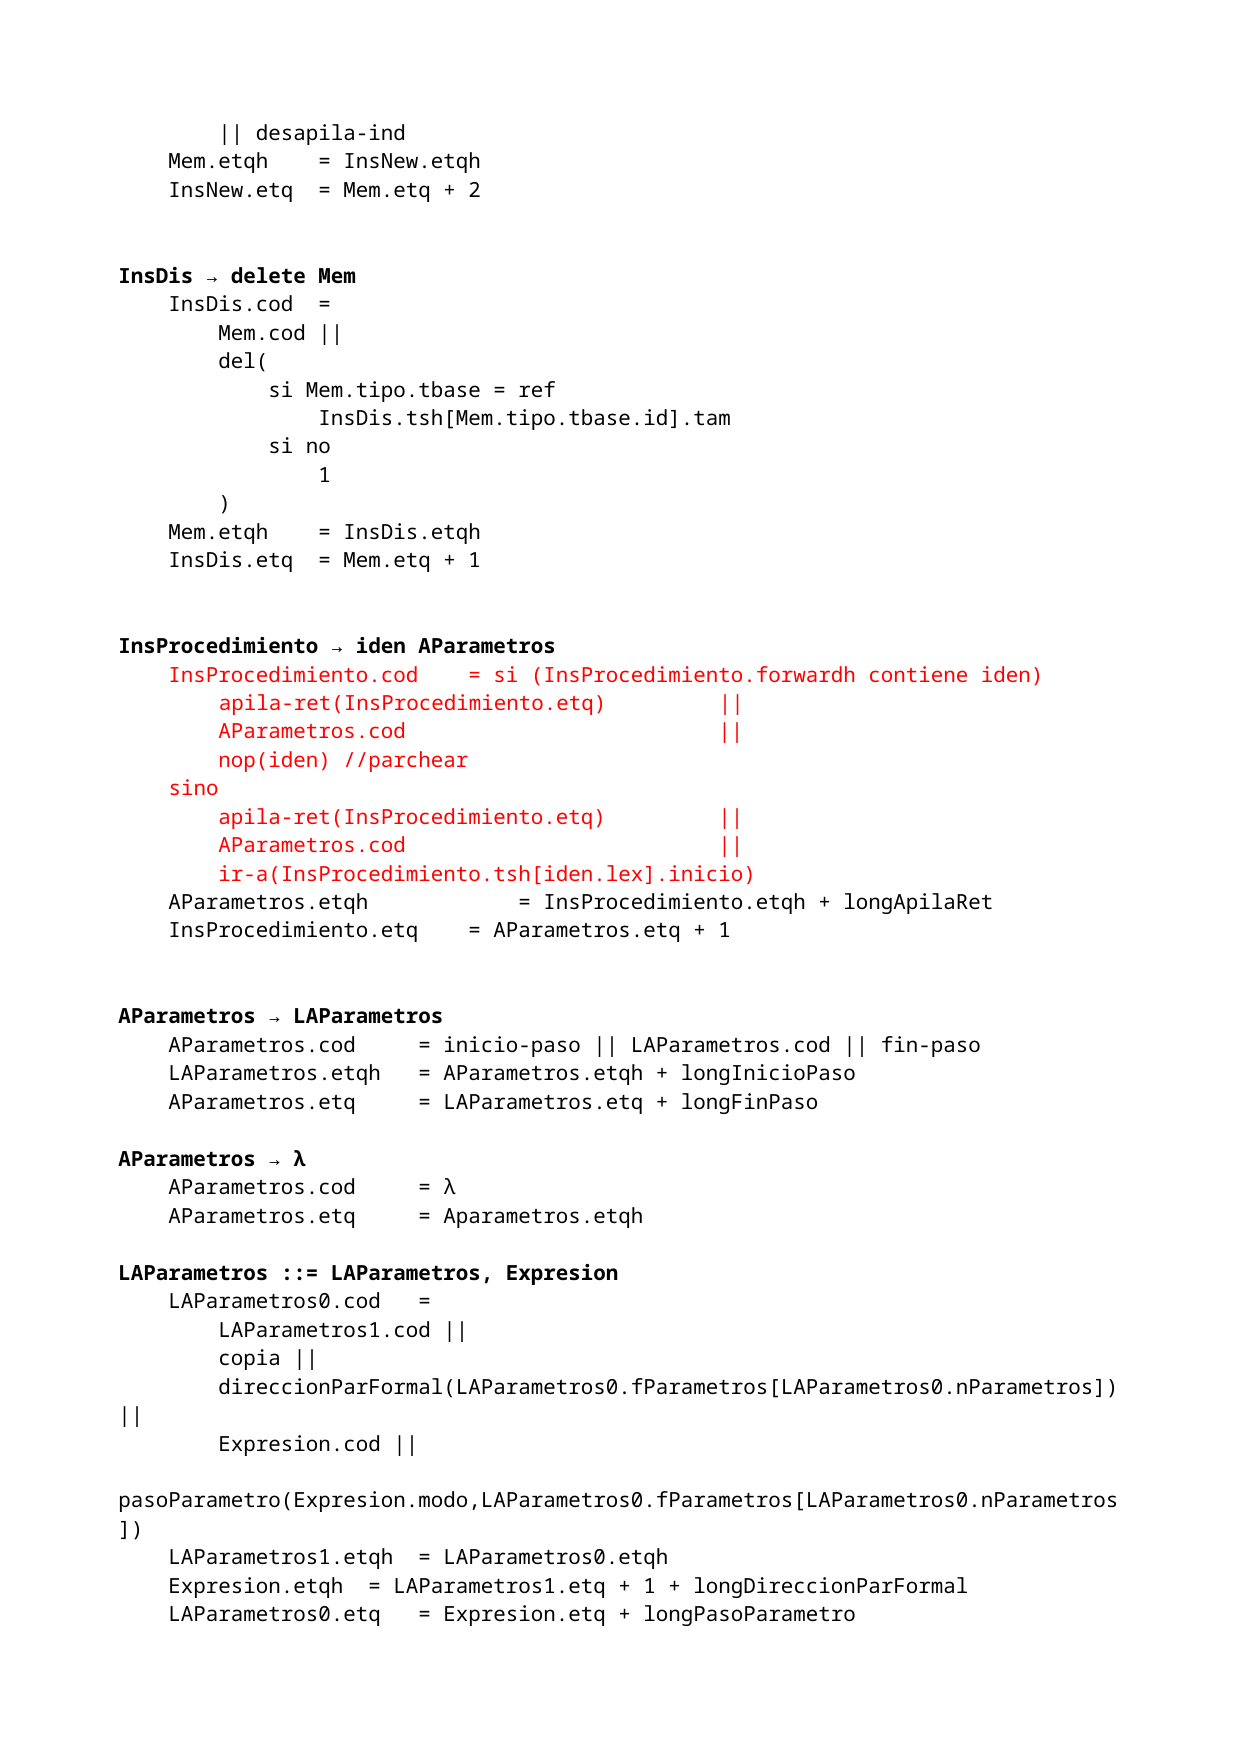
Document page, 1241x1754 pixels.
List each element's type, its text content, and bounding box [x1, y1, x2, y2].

text Expresion.cod || [118, 1429, 1122, 1457]
text InsDis.tsh[Mem.tipo.tbase.id].tam [118, 403, 1122, 432]
text AParametros.etqh = InsProcedimiento.etqh + longApilaRet [118, 887, 1122, 916]
text LAParametros0.etq = Expresion.etq + longPasoParametro [118, 1599, 1122, 1628]
text InsDis.cod = [118, 289, 1122, 318]
text AParametros → λ [118, 1144, 1122, 1172]
text InsDis.etq = Mem.etq + 1 [118, 545, 1122, 574]
text AParametros.etq = LAParametros.etq + longFinPaso [118, 1087, 1122, 1115]
text InsProcedimiento.etq = AParametros.etq + 1 [118, 916, 1122, 944]
text AParametros.etq = Aparametros.etqh [118, 1201, 1122, 1229]
text LAParametros1.etqh = LAParametros0.etqh [118, 1542, 1122, 1571]
text InsNew.etq = Mem.etq + 2 [118, 175, 1122, 203]
text direccionParFormal(LAParametros0.fParametros[LAParametros0.nParametros]) || [118, 1372, 1122, 1429]
text apila-ret(InsProcedimiento.etq) || [118, 802, 1122, 830]
text InsProcedimiento → iden AParametros [118, 631, 1122, 660]
text pasoParametro(Expresion.modo,LAParametros0.fParametros[LAParametros0.nParametros]) [118, 1457, 1122, 1542]
text LAParametros ::= LAParametros, Expresion [118, 1258, 1122, 1287]
text ) [118, 488, 1122, 517]
text AParametros.cod = inicio-paso || LAParametros.cod || fin-paso [118, 1030, 1122, 1058]
text apila-ret(InsProcedimiento.etq) || [118, 688, 1122, 717]
text AParametros → LAParametros [118, 1002, 1122, 1030]
text copia || [118, 1343, 1122, 1372]
text Mem.etqh = InsNew.etqh [118, 147, 1122, 175]
text del( [118, 346, 1122, 375]
text Expresion.etqh = LAParametros1.etq + 1 + longDireccionParFormal [118, 1571, 1122, 1599]
text LAParametros.etqh = AParametros.etqh + longInicioPaso [118, 1058, 1122, 1087]
text InsDis → delete Mem [118, 261, 1122, 289]
text si no [118, 432, 1122, 460]
text Mem.cod || [118, 318, 1122, 346]
text || desapila-ind [118, 118, 1122, 147]
text AParametros.cod || [118, 830, 1122, 859]
text LAParametros0.cod = [118, 1287, 1122, 1315]
text ir-a(InsProcedimiento.tsh[iden.lex].inicio) [118, 859, 1122, 887]
text AParametros.cod || [118, 717, 1122, 745]
text Mem.etqh = InsDis.etqh [118, 517, 1122, 545]
text LAParametros1.cod || [118, 1315, 1122, 1343]
text InsProcedimiento.cod = si (InsProcedimiento.forwardh contiene iden) [118, 660, 1122, 688]
text sino [118, 773, 1122, 802]
text 1 [118, 460, 1122, 488]
text nop(iden) //parchear [118, 745, 1122, 773]
text si Mem.tipo.tbase = ref [118, 375, 1122, 403]
text AParametros.cod = λ [118, 1172, 1122, 1201]
